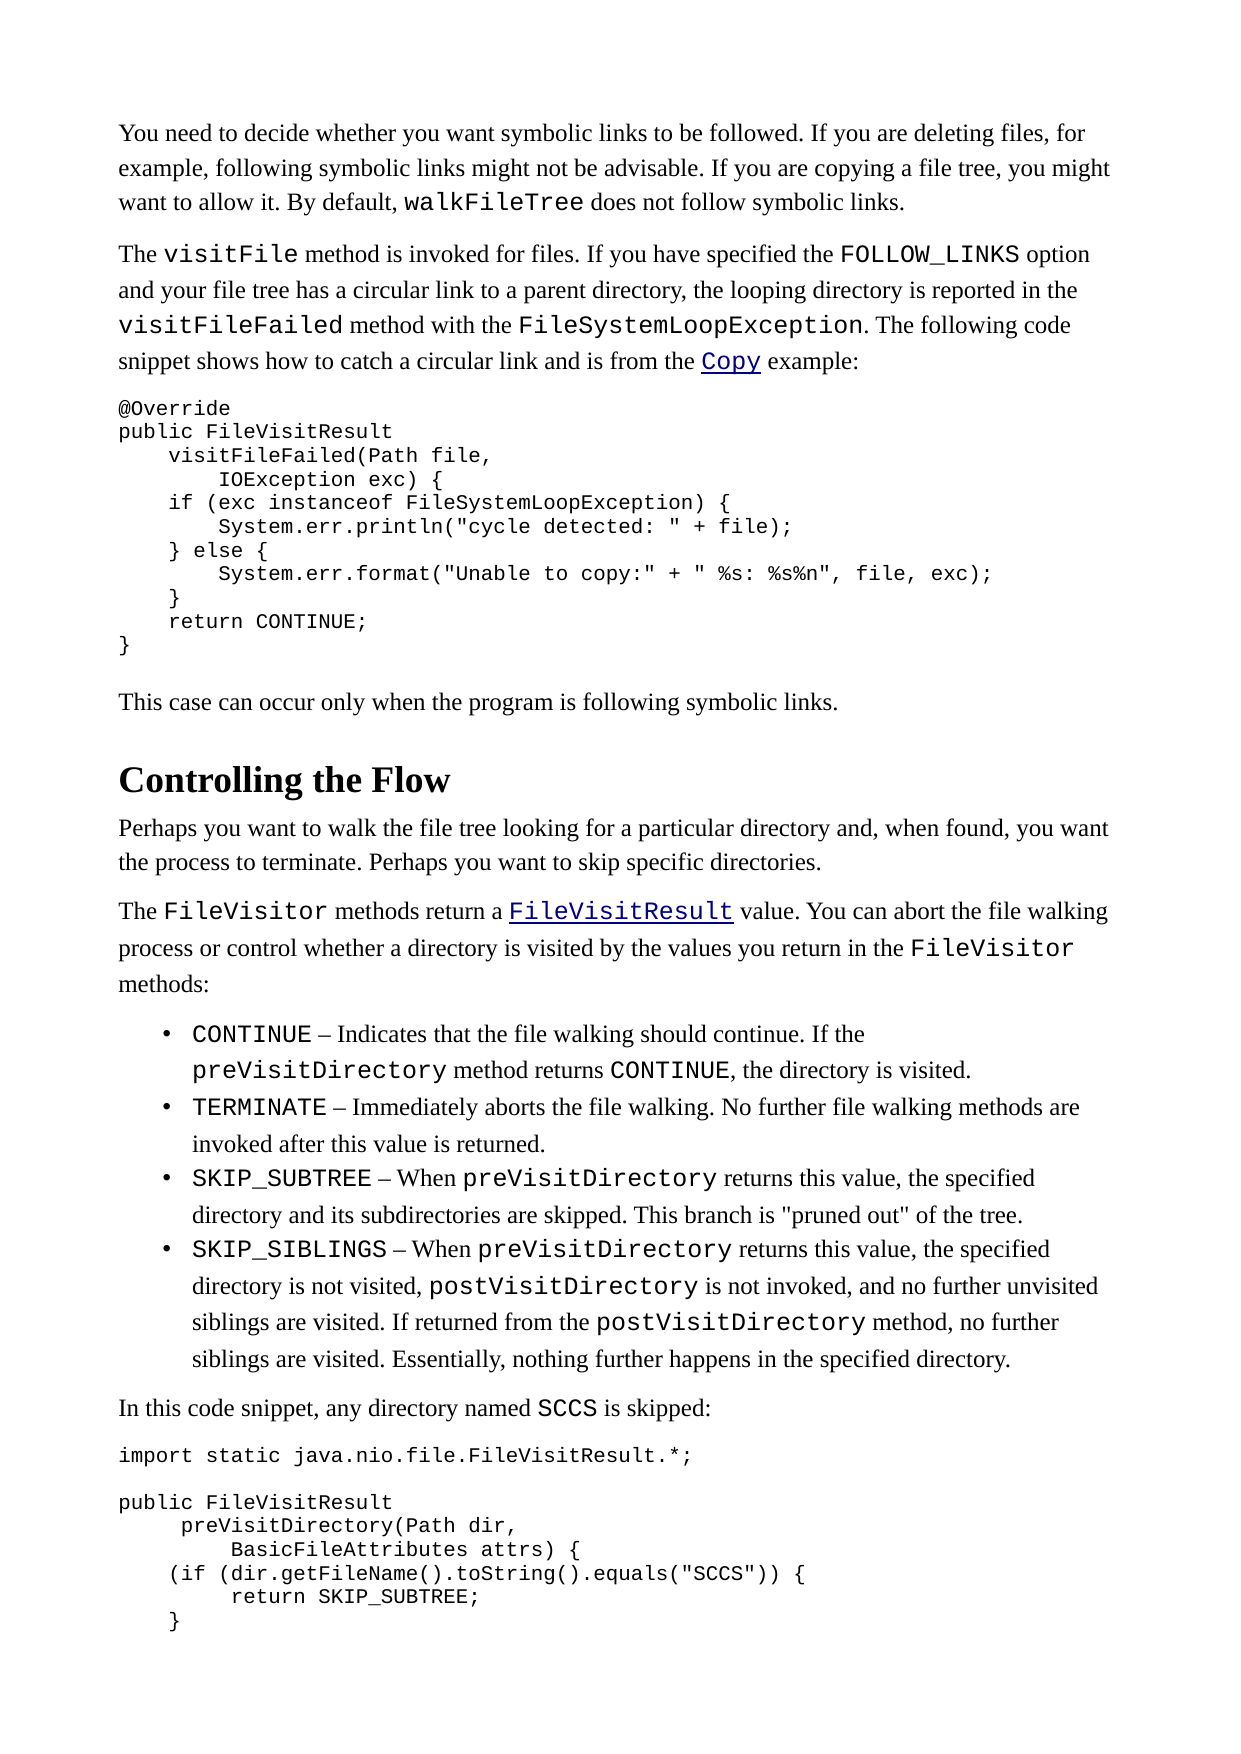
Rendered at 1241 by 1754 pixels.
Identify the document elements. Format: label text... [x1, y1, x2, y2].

subtitle Controlling the Flow [118, 757, 1122, 800]
text import static java.nio.file.FileVisitResult.*; [118, 1444, 1122, 1468]
text } [118, 587, 1122, 611]
text } [118, 634, 1122, 658]
text public FileVisitResult [118, 1492, 1122, 1516]
text System.err.format("Unable to copy:" + " %s: %s%n", file, exc); [118, 563, 1122, 587]
text } [118, 1610, 1122, 1634]
text The visitFile method is invoked for files. If you have specified the FOLLOW_LINKS option and your file tree has a circular link to a parent directory, the looping directory is reported in the visitFileFailed method with the FileSystemLoopException. The following code snippet shows how to catch a circular link and is from the Copy example: [118, 239, 1122, 377]
text public FileVisitResult [118, 421, 1122, 445]
text This case can occur only when the program is following symbolic links. [118, 687, 1122, 716]
list TERMINATE – Immediately aborts the file walking. No further file walking methods are invoked after this value is returned. [162, 1092, 1122, 1157]
text preVisitDirectory(Path dir, [118, 1516, 1122, 1539]
text return CONTINUE; [118, 611, 1122, 634]
text IOException exc) { [118, 469, 1122, 492]
text } else { [118, 540, 1122, 563]
text System.err.println("cycle detected: " + file); [118, 516, 1122, 540]
text The FileVisitor methods return a FileVisitResult value. You can abort the file walking process or control whether a directory is visited by the values you return in the FileVisitor methods: [118, 896, 1122, 998]
list SKIP_SUBTREE – When preVisitDirectory returns this value, the specified directory and its subdirectories are skipped. This branch is "pruned out" of the tree. [162, 1163, 1122, 1228]
text return SKIP_SUBTREE; [118, 1586, 1122, 1610]
text You need to decide whether you want symbolic links to be followed. If you are deleting files, for example, following symbolic links might not be advisable. If you are copying a file tree, you might want to allow it. By default, walkFileTree does not follow symbolic links. [118, 118, 1122, 218]
text In this code snippet, any directory named SCCS is skipped: [118, 1393, 1122, 1424]
text visitFileFailed(Path file, [118, 445, 1122, 469]
text @Override [118, 398, 1122, 421]
list SKIP_SIBLINGS – When preVisitDirectory returns this value, the specified directory is not visited, postVisitDirectory is not invoked, and no further unvisited siblings are visited. If returned from the postVisitDirectory method, no further siblings are visited. Essentially, nothing further happens in the specified directory. [162, 1234, 1122, 1373]
text if (exc instanceof FileSystemLoopException) { [118, 492, 1122, 516]
text BasicFileAttributes attrs) { [118, 1539, 1122, 1563]
text Perhaps you want to walk the file tree looking for a particular directory and, when found, you want the process to terminate. Perhaps you want to skip specific directories. [118, 813, 1122, 876]
text (if (dir.getFileName().toString().equals("SCCS")) { [118, 1563, 1122, 1586]
list CONTINUE – Indicates that the file walking should continue. If the preVisitDirectory method returns CONTINUE, the directory is visited. [162, 1019, 1122, 1086]
